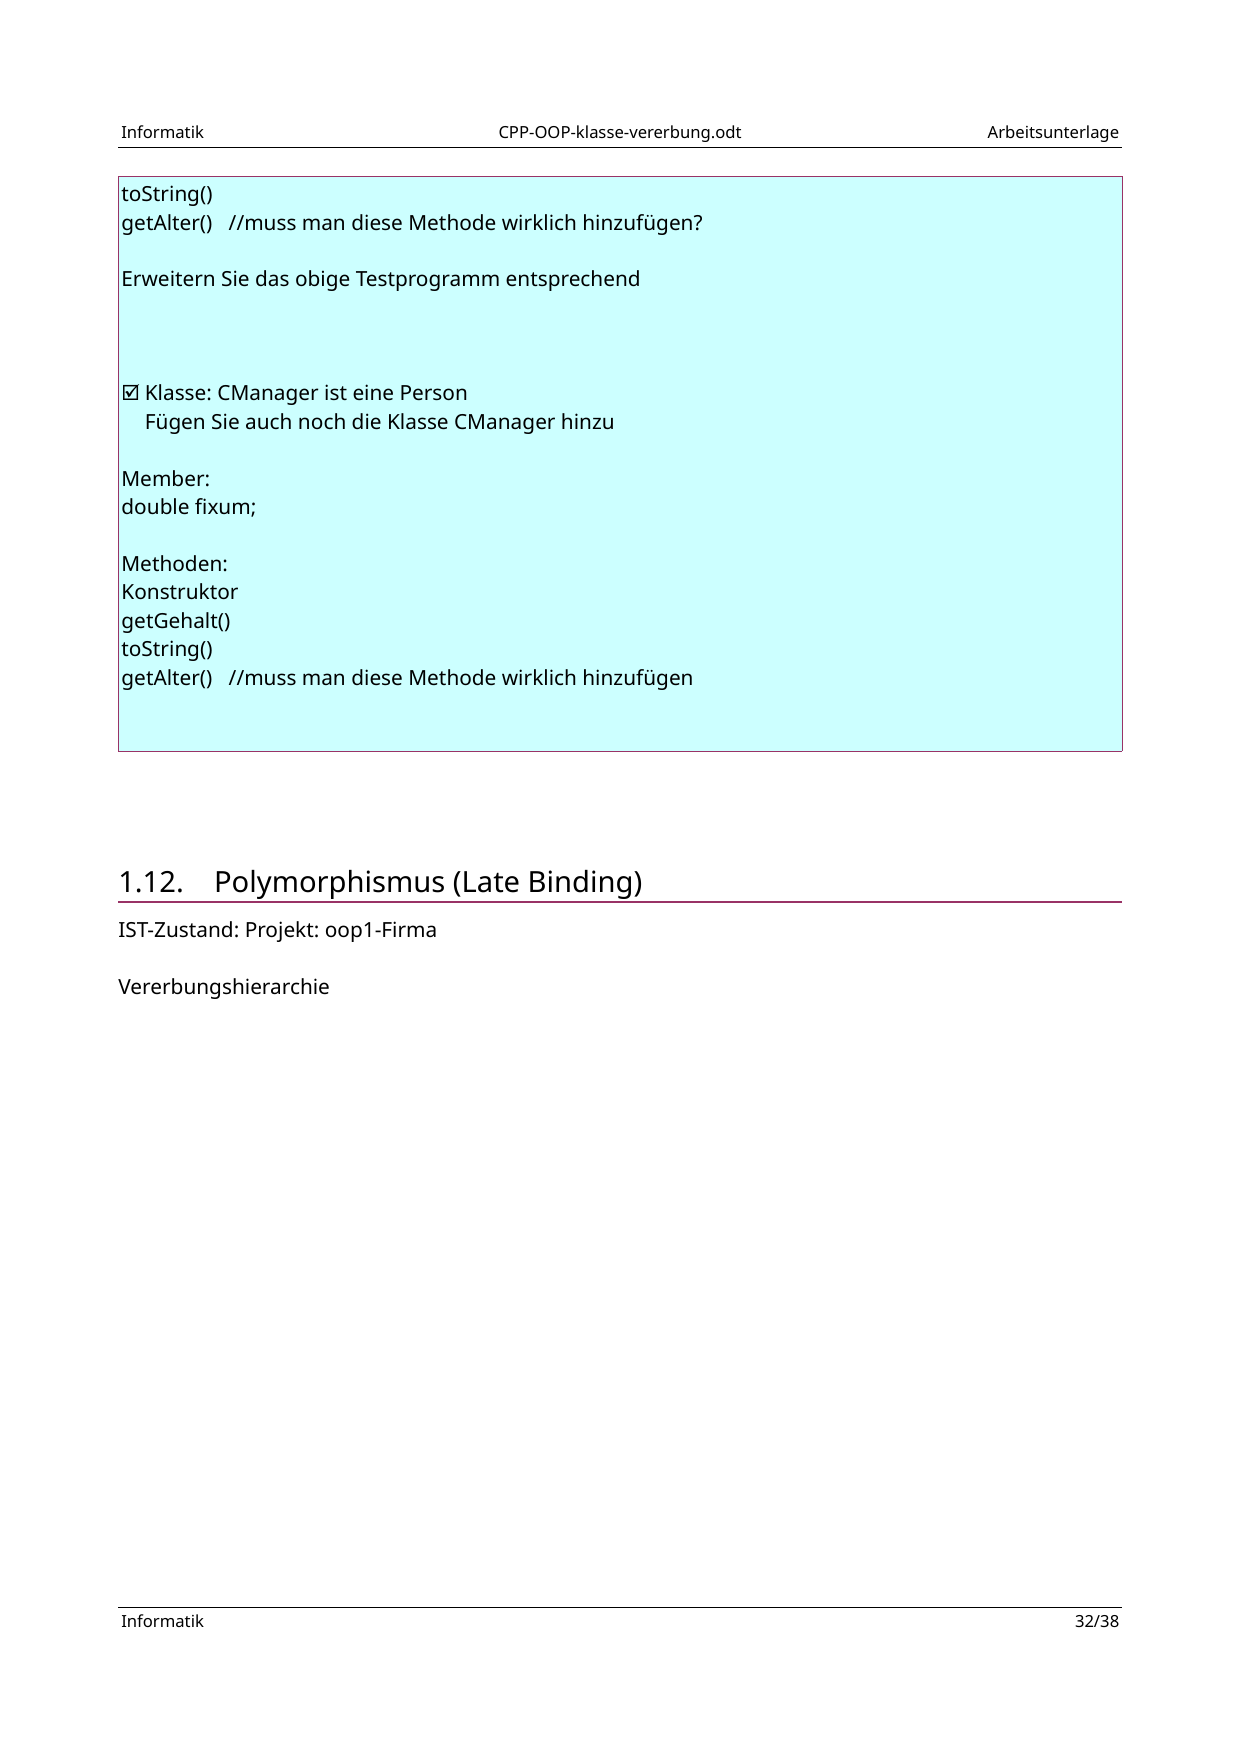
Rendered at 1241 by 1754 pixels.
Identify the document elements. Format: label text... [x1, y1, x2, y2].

text toString() [119, 631, 1122, 660]
text double fixum; [119, 489, 1122, 517]
subtitle Polymorphismus (Late Binding) [118, 861, 1122, 901]
text Konstruktor [119, 574, 1122, 603]
text getAlter() //muss man diese Methode wirklich hinzufügen [119, 660, 1122, 688]
list Klasse: CManager ist eine Person Fügen Sie auch noch die Klasse CManager hinzu [119, 375, 1122, 432]
text Member: [119, 461, 1122, 489]
text Vererbungshierarchie [118, 972, 1122, 1001]
text getGehalt() [119, 603, 1122, 631]
text toString() [119, 177, 1122, 205]
text Methoden: [119, 546, 1122, 574]
text getAlter() //muss man diese Methode wirklich hinzufügen? [119, 205, 1122, 233]
text Erweitern Sie das obige Testprogramm entsprechend [119, 262, 1122, 290]
text IST-Zustand: Projekt: oop1-Firma [118, 916, 1122, 944]
